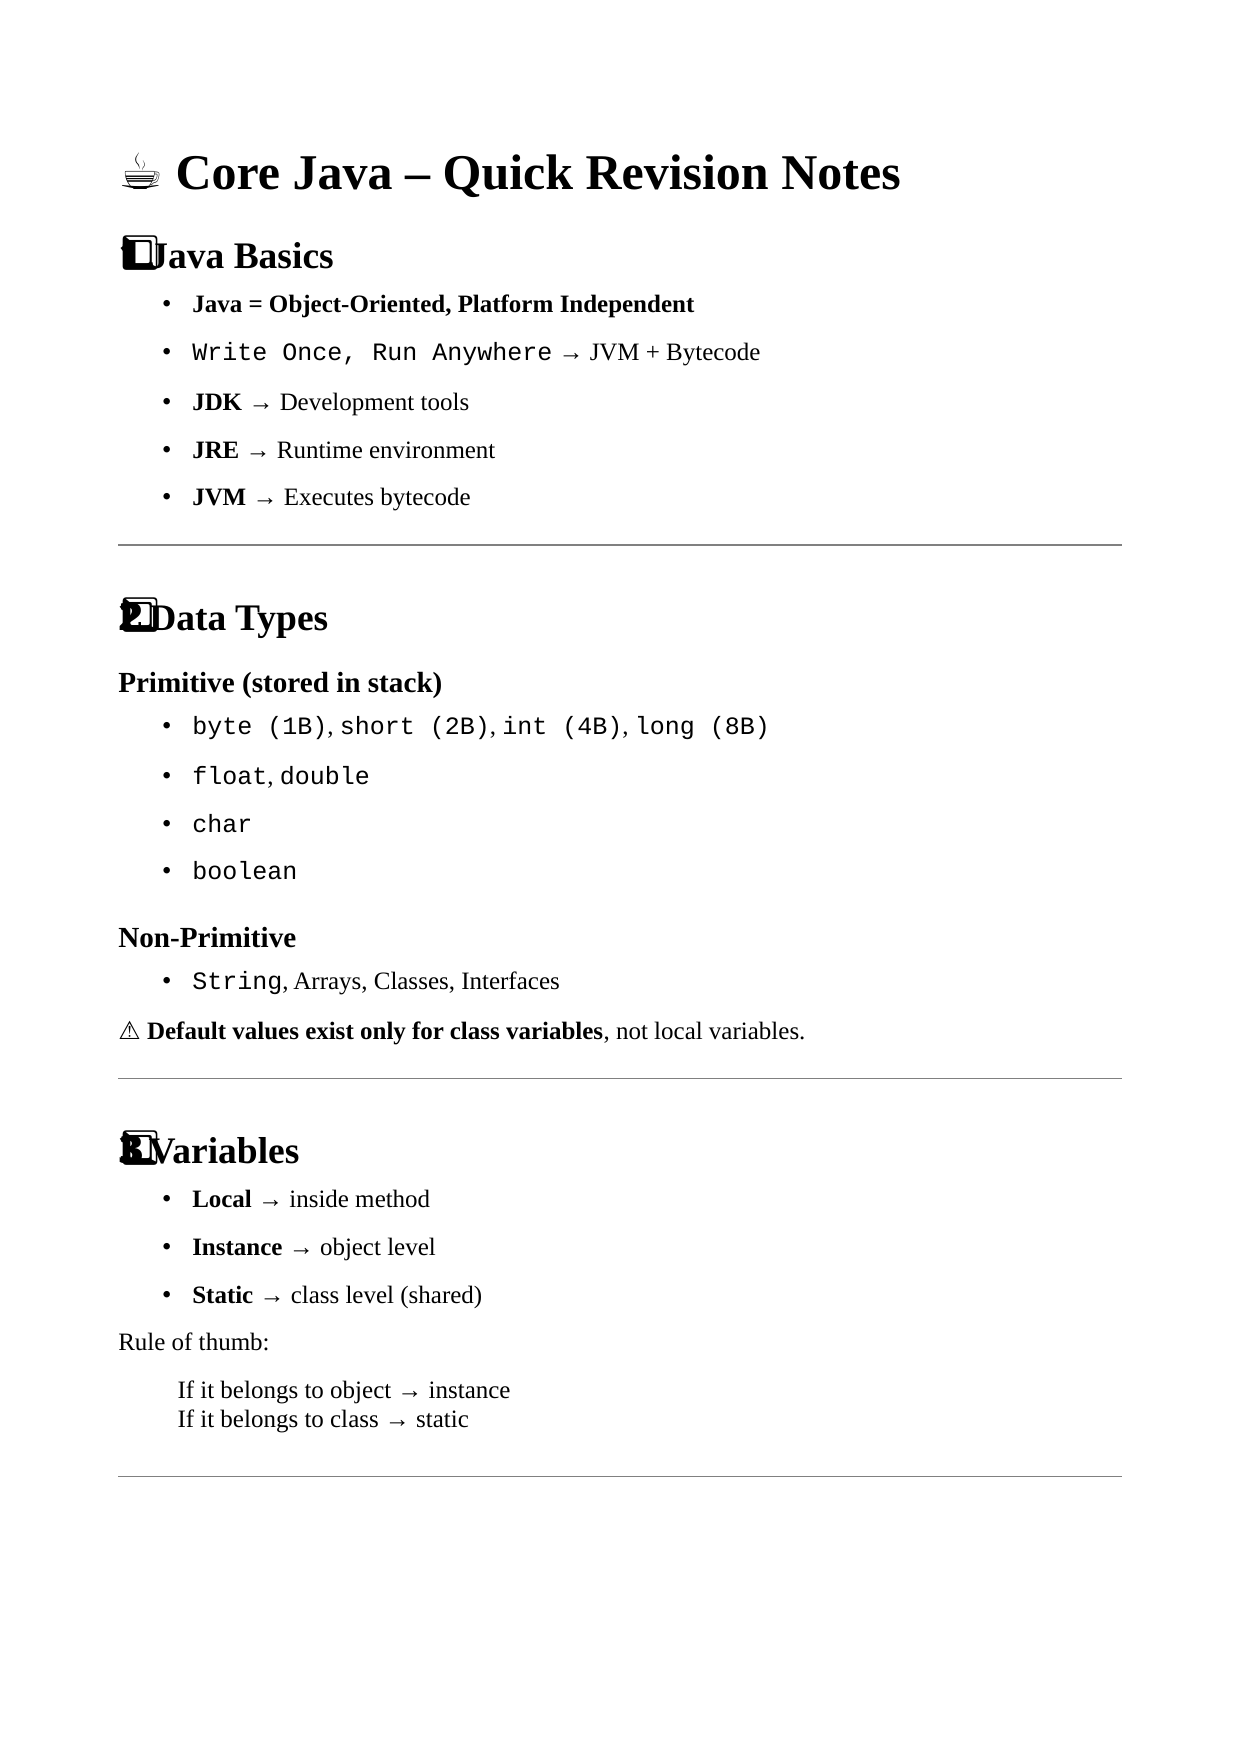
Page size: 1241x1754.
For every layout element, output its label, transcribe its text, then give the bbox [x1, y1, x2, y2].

text If it belongs to object → instance If it belongs to class → static [177, 1375, 1063, 1432]
list float, double [162, 761, 1122, 792]
list JVM → Executes bytecode [162, 482, 1122, 511]
text ⚠️ Default values exist only for class variables, not local variables. [118, 1016, 1122, 1045]
subtitle 2️⃣ Data Types [118, 595, 1122, 638]
list String, Arrays, Classes, Interfaces [162, 966, 1122, 997]
list Static → class level (shared) [162, 1280, 1122, 1308]
list Local → inside method [162, 1184, 1122, 1213]
list JDK → Development tools [162, 387, 1122, 416]
subtitle ☕ Core Java – Quick Revision Notes [118, 143, 1122, 201]
text Rule of thumb: [118, 1327, 1122, 1356]
list byte (1B), short (2B), int (4B), long (8B) [162, 711, 1122, 742]
list Java = Object-Oriented, Platform Independent [162, 289, 1122, 318]
subtitle Non-Primitive [118, 920, 1122, 954]
list JRE → Runtime environment [162, 435, 1122, 463]
list Write Once, Run Anywhere → JVM + Bytecode [162, 337, 1122, 368]
subtitle 1️⃣ Java Basics [118, 234, 1122, 277]
subtitle Primitive (stored in stack) [118, 665, 1122, 699]
subtitle 3️⃣ Variables [118, 1129, 1122, 1172]
list Instance → object level [162, 1232, 1122, 1261]
list char [162, 811, 1122, 840]
list boolean [162, 858, 1122, 887]
